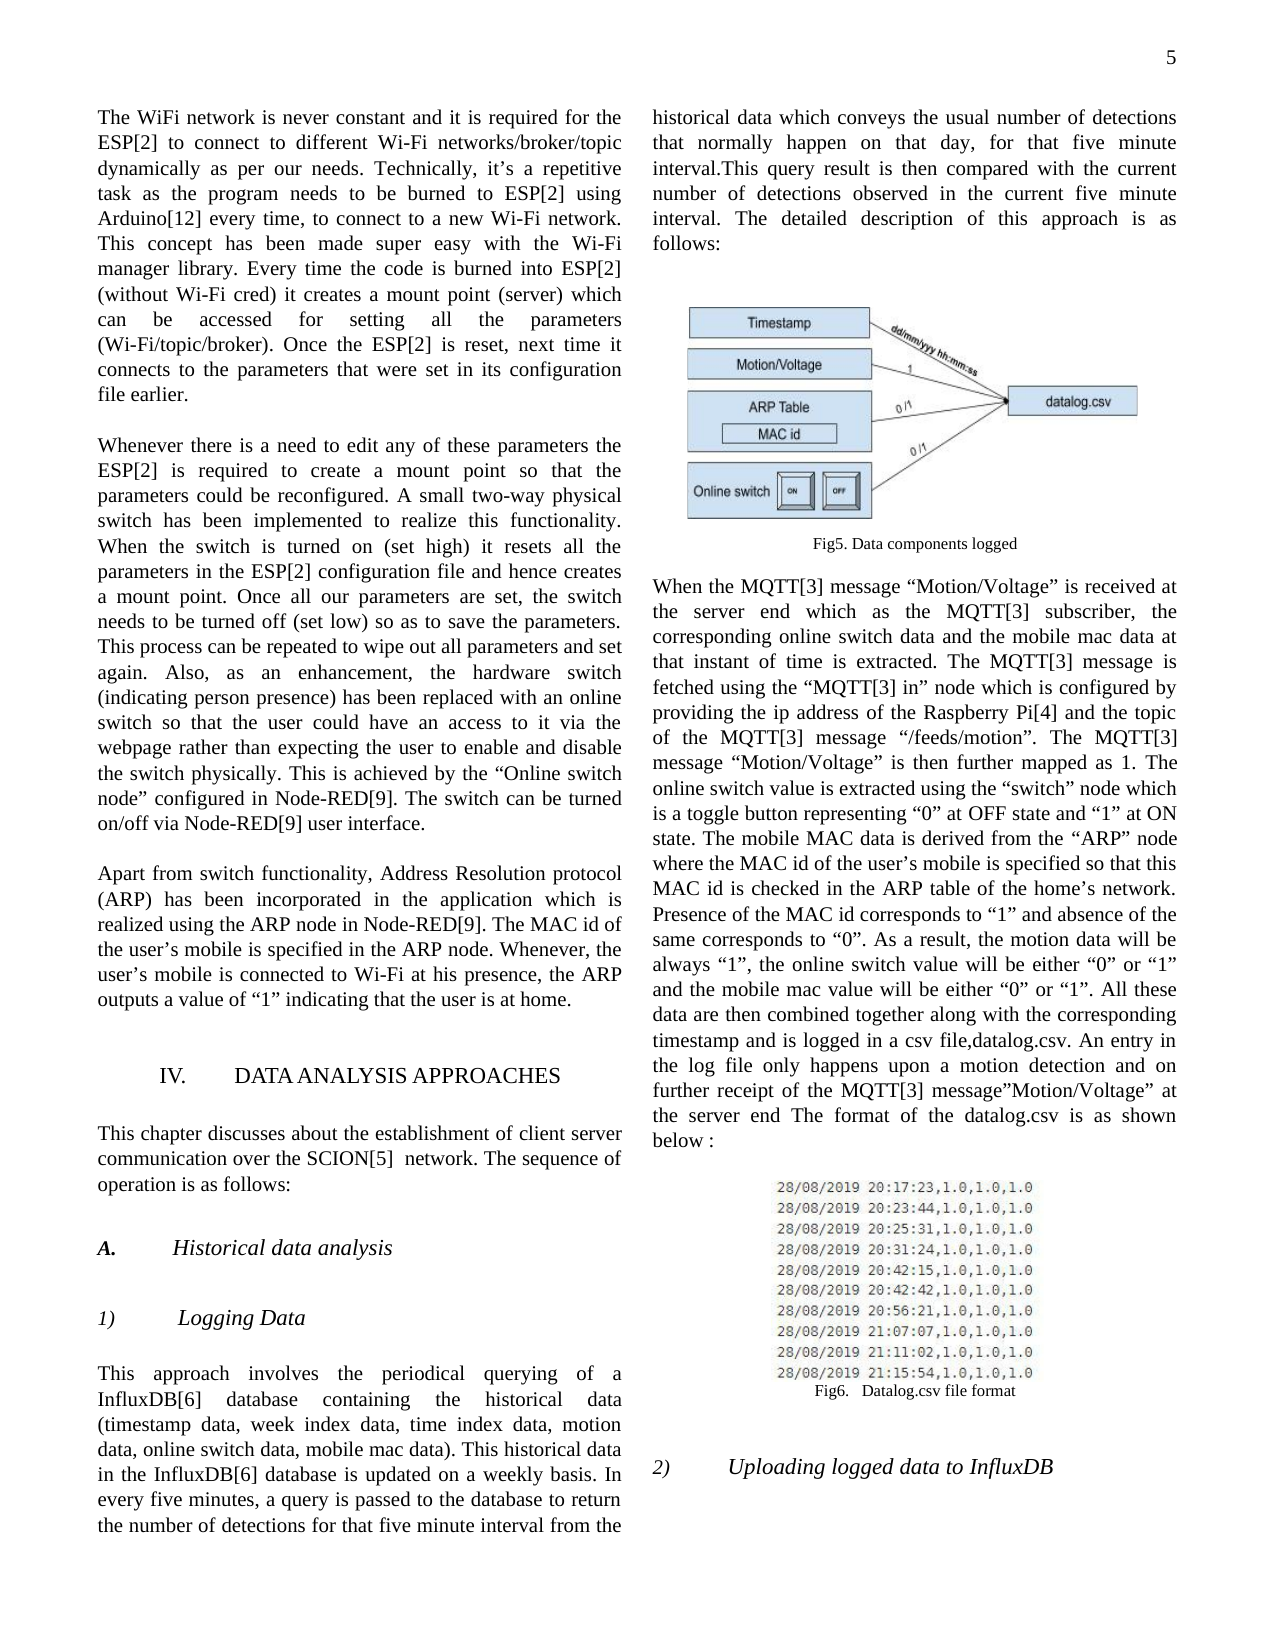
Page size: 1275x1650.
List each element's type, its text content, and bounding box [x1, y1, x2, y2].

subtitle Historical data analysis [97, 1234, 622, 1261]
text Fig6. Datalog.csv file format [652, 1380, 1177, 1399]
text The WiFi network is never constant and it is required for the ESP[2] to connect to different Wi-Fi networks/broker/topic dynamically as per our needs. Technically, it’s a repetitive task as the program needs to be burned to ESP[2] using Arduino[12] every time, to connect to a new Wi-Fi network. This concept has been made super easy with the Wi-Fi manager library. Every time the code is burned into ESP[2] (without Wi-Fi cred) it creates a mount point (server) which can be accessed for setting all the parameters (Wi-Fi/topic/broker). Once the ESP[2] is reset, next time it connects to the parameters that were set in its configuration file earlier. [97, 105, 622, 406]
text historical data which conveys the usual number of detections that normally happen on that day, for that five minute interval.This query result is then compared with the current number of detections observed in the current five minute interval. The detailed description of this approach is as follows: [652, 105, 1177, 255]
text This chapter discusses about the establishment of client server communication over the SCION[5] network. The sequence of operation is as follows: [97, 1121, 622, 1196]
subtitle DATA ANALYSIS APPROACHES [97, 1062, 622, 1089]
subtitle Uploading logged data to InfluxDB [652, 1453, 1177, 1479]
text This approach involves the periodical querying of a InfluxDB[6] database containing the historical data (timestamp data, week index data, time index data, motion data, online switch data, mobile mac data). This historical data in the InfluxDB[6] database is updated on a weekly basis. In every five minutes, a query is passed to the database to return the number of detections for that five minute interval from the [97, 1361, 622, 1537]
text Apart from switch functionality, Address Resolution protocol (ARP) has been incorporated in the application which is realized using the ARP node in Node-RED[9]. The MAC id of the user’s mobile is specified in the ARP node. Whenever, the user’s mobile is connected to Wi-Fi at his presence, the ARP outputs a value of “1” indicating that the user is at home. [97, 861, 622, 1011]
text Fig5. Data components logged [652, 533, 1177, 553]
picture [770, 1180, 1044, 1380]
text Whenever there is a need to edit any of these parameters the ESP[2] is required to create a mount point so that the parameters could be reconfigured. A small two-way physical switch has been implemented to realize this functionality. When the switch is turned on (set high) it resets all the parameters in the ESP[2] configuration file and hence creates a mount point. Once all our parameters are set, the switch needs to be turned off (set low) so as to save the parameters. This process can be repeated to wipe out all parameters and set again. Also, as an enhancement, the hardware switch (indicating person presence) has been replaced with an online switch so that the user could have an access to it via the webpage rather than expecting the user to enable and disable the switch physically. This is achieved by the “Online switch node” configured in Node-RED[9]. The switch can be turned on/off via Node-RED[9] user interface. [97, 433, 622, 835]
picture [687, 307, 1138, 519]
subtitle Logging Data [97, 1303, 622, 1330]
text When the MQTT[3] message “Motion/Voltage” is received at the server end which as the MQTT[3] subscriber, the corresponding online switch data and the mobile mac data at that instant of time is extracted. The MQTT[3] message is fetched using the “MQTT[3] in” node which is configured by providing the ip address of the Raspberry Pi[4] and the topic of the MQTT[3] message “/feeds/motion”. The MQTT[3] message “Motion/Voltage” is then further mapped as 1. The online switch value is extracted using the “switch” node which is a toggle button representing “0” at OFF state and “1” at ON state. The mobile MAC data is derived from the “ARP” node where the MAC id of the user’s mobile is specified so that this MAC id is checked in the ARP table of the home’s network. Presence of the MAC id corresponds to “1” and absence of the same corresponds to “0”. As a result, the motion data will be always “1”, the online switch value will be either “0” or “1” and the mobile mac value will be either “0” or “1”. All these data are then combined together along with the corresponding timestamp and is logged in a csv file,datalog.csv. An entry in the log file only happens upon a motion detection and on further receipt of the MQTT[3] message”Motion/Voltage” at the server end The format of the datalog.csv is as shown below : [652, 574, 1177, 1152]
